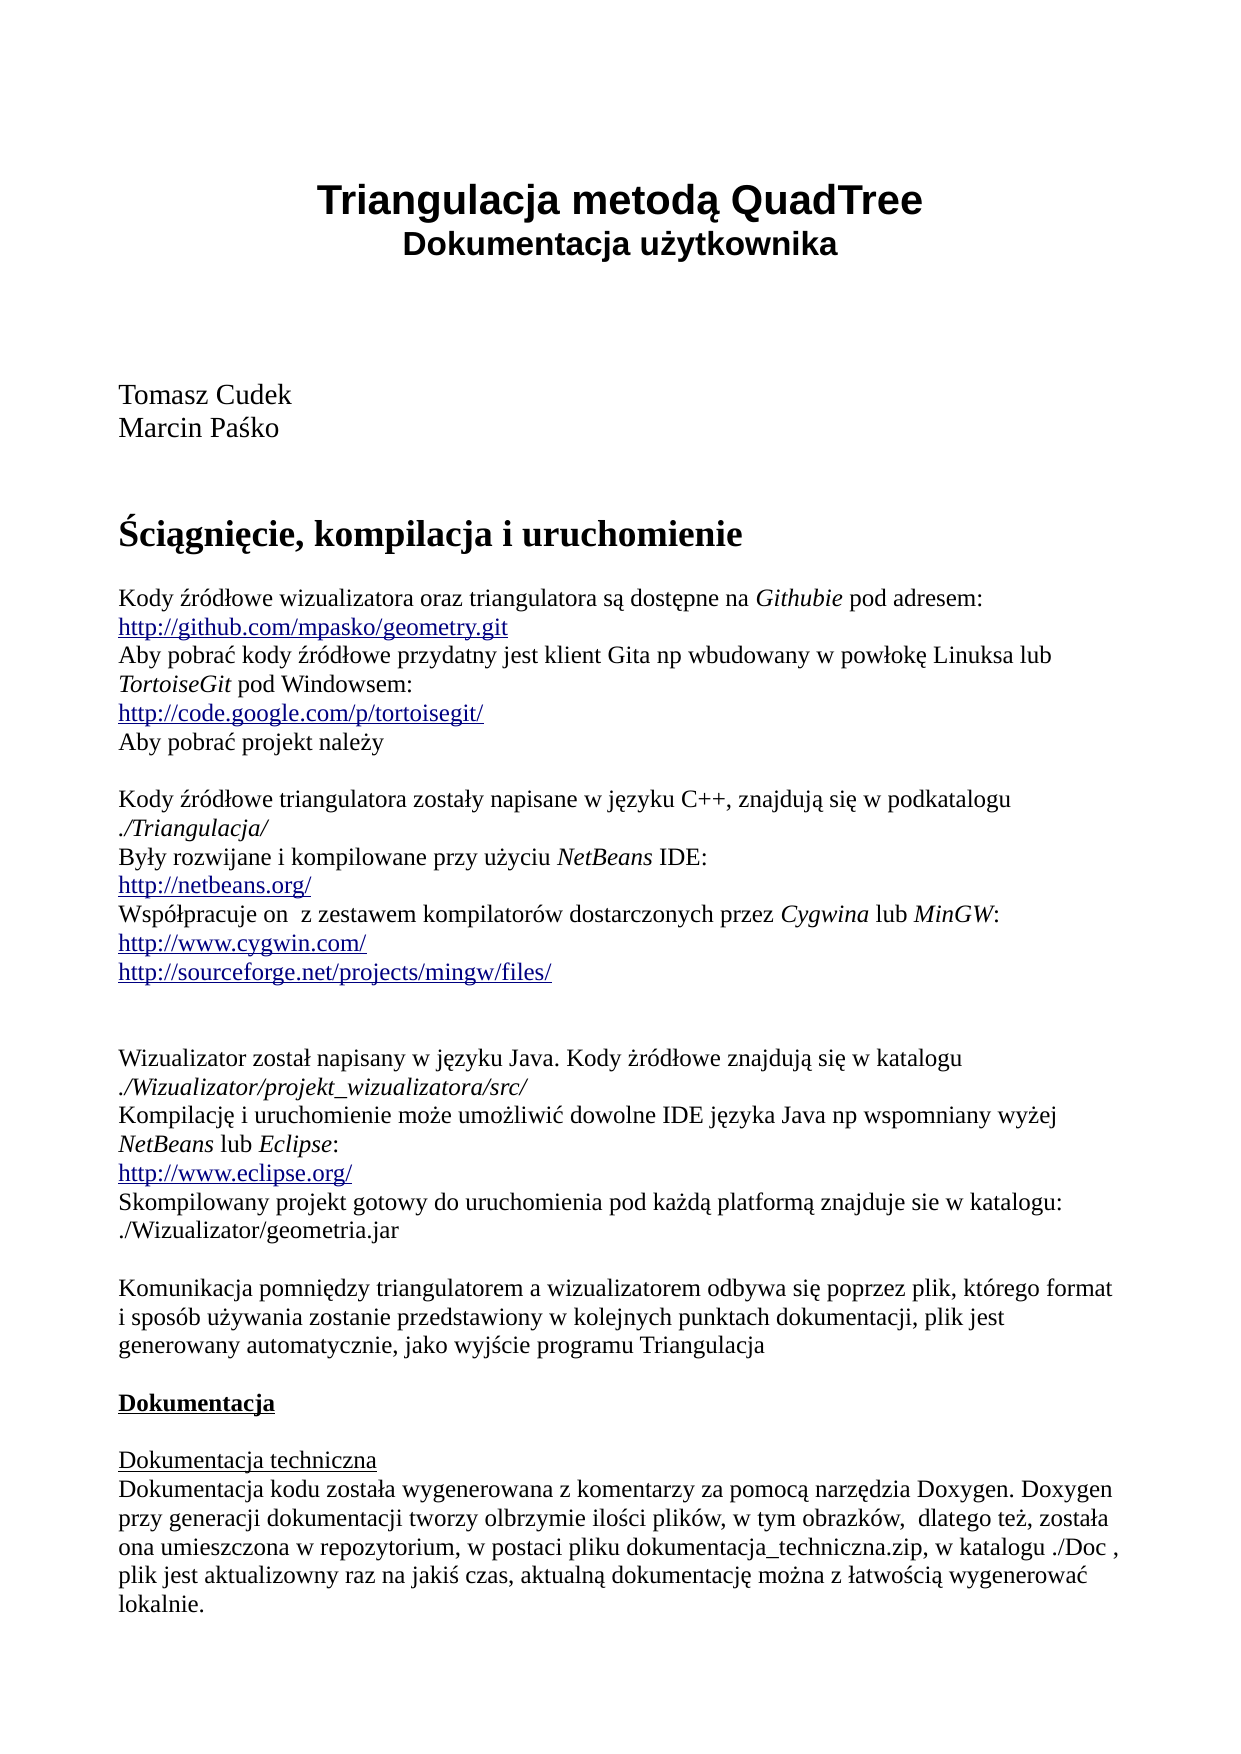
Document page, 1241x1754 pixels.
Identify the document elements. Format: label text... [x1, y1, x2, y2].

text Dokumentacja kodu została wygenerowana z komentarzy za pomocą narzędzia Doxygen. Doxygen przy generacji dokumentacji tworzy olbrzymie ilości plików, w tym obrazków, dlatego też, została ona umieszczona w repozytorium, w postaci pliku dokumentacja_techniczna.zip, w katalogu ./Doc , plik jest aktualizowny raz na jakiś czas, aktualną dokumentację można z łatwością wygenerować lokalnie. [118, 1474, 1122, 1618]
text http://netbeans.org/ [118, 871, 1122, 899]
text http://sourceforge.net/projects/mingw/files/ [118, 957, 1122, 986]
text Aby pobrać projekt należy [118, 727, 1122, 756]
text Kody źródłowe triangulatora zostały napisane w języku C++, znajdują się w podkatalogu ./Triangulacja/ [118, 784, 1122, 842]
text Marcin Paśko [118, 411, 1122, 444]
text Dokumentacja [118, 1388, 1122, 1417]
text ./Wizualizator/geometria.jar [118, 1216, 1122, 1244]
text Dokumentacja użytkownika [118, 223, 1122, 262]
text Tomasz Cudek [118, 377, 1122, 411]
text Triangulacja metodą QuadTree [118, 176, 1122, 223]
text Kody źródłowe wizualizatora oraz triangulatora są dostępne na Githubie pod adresem: [118, 583, 1122, 612]
text http://www.eclipse.org/ [118, 1158, 1122, 1187]
text Ściągnięcie, kompilacja i uruchomienie [118, 511, 1122, 554]
text Były rozwijane i kompilowane przy użyciu NetBeans IDE: [118, 842, 1122, 871]
text ./Wizualizator/projekt_wizualizatora/src/ Kompilację i uruchomienie może umożliwić dowolne IDE języka Java np wspomniany wyżej NetBeans lub Eclipse: [118, 1072, 1122, 1158]
text Wizualizator został napisany w języku Java. Kody żródłowe znajdują się w katalogu [118, 1043, 1122, 1072]
text Skompilowany projekt gotowy do uruchomienia pod każdą platformą znajduje sie w katalogu: [118, 1187, 1122, 1216]
text http://www.cygwin.com/ [118, 928, 1122, 957]
text http://code.google.com/p/tortoisegit/ [118, 698, 1122, 727]
text http://github.com/mpasko/geometry.git [118, 612, 1122, 641]
text Współpracuje on z zestawem kompilatorów dostarczonych przez Cygwina lub MinGW: [118, 899, 1122, 928]
text Dokumentacja techniczna [118, 1446, 1122, 1474]
text Aby pobrać kody źródłowe przydatny jest klient Gita np wbudowany w powłokę Linuksa lub TortoiseGit pod Windowsem: [118, 641, 1122, 698]
text Komunikacja pomniędzy triangulatorem a wizualizatorem odbywa się poprzez plik, którego format i sposób używania zostanie przedstawiony w kolejnych punktach dokumentacji, plik jest generowany automatycznie, jako wyjście programu Triangulacja [118, 1273, 1122, 1359]
